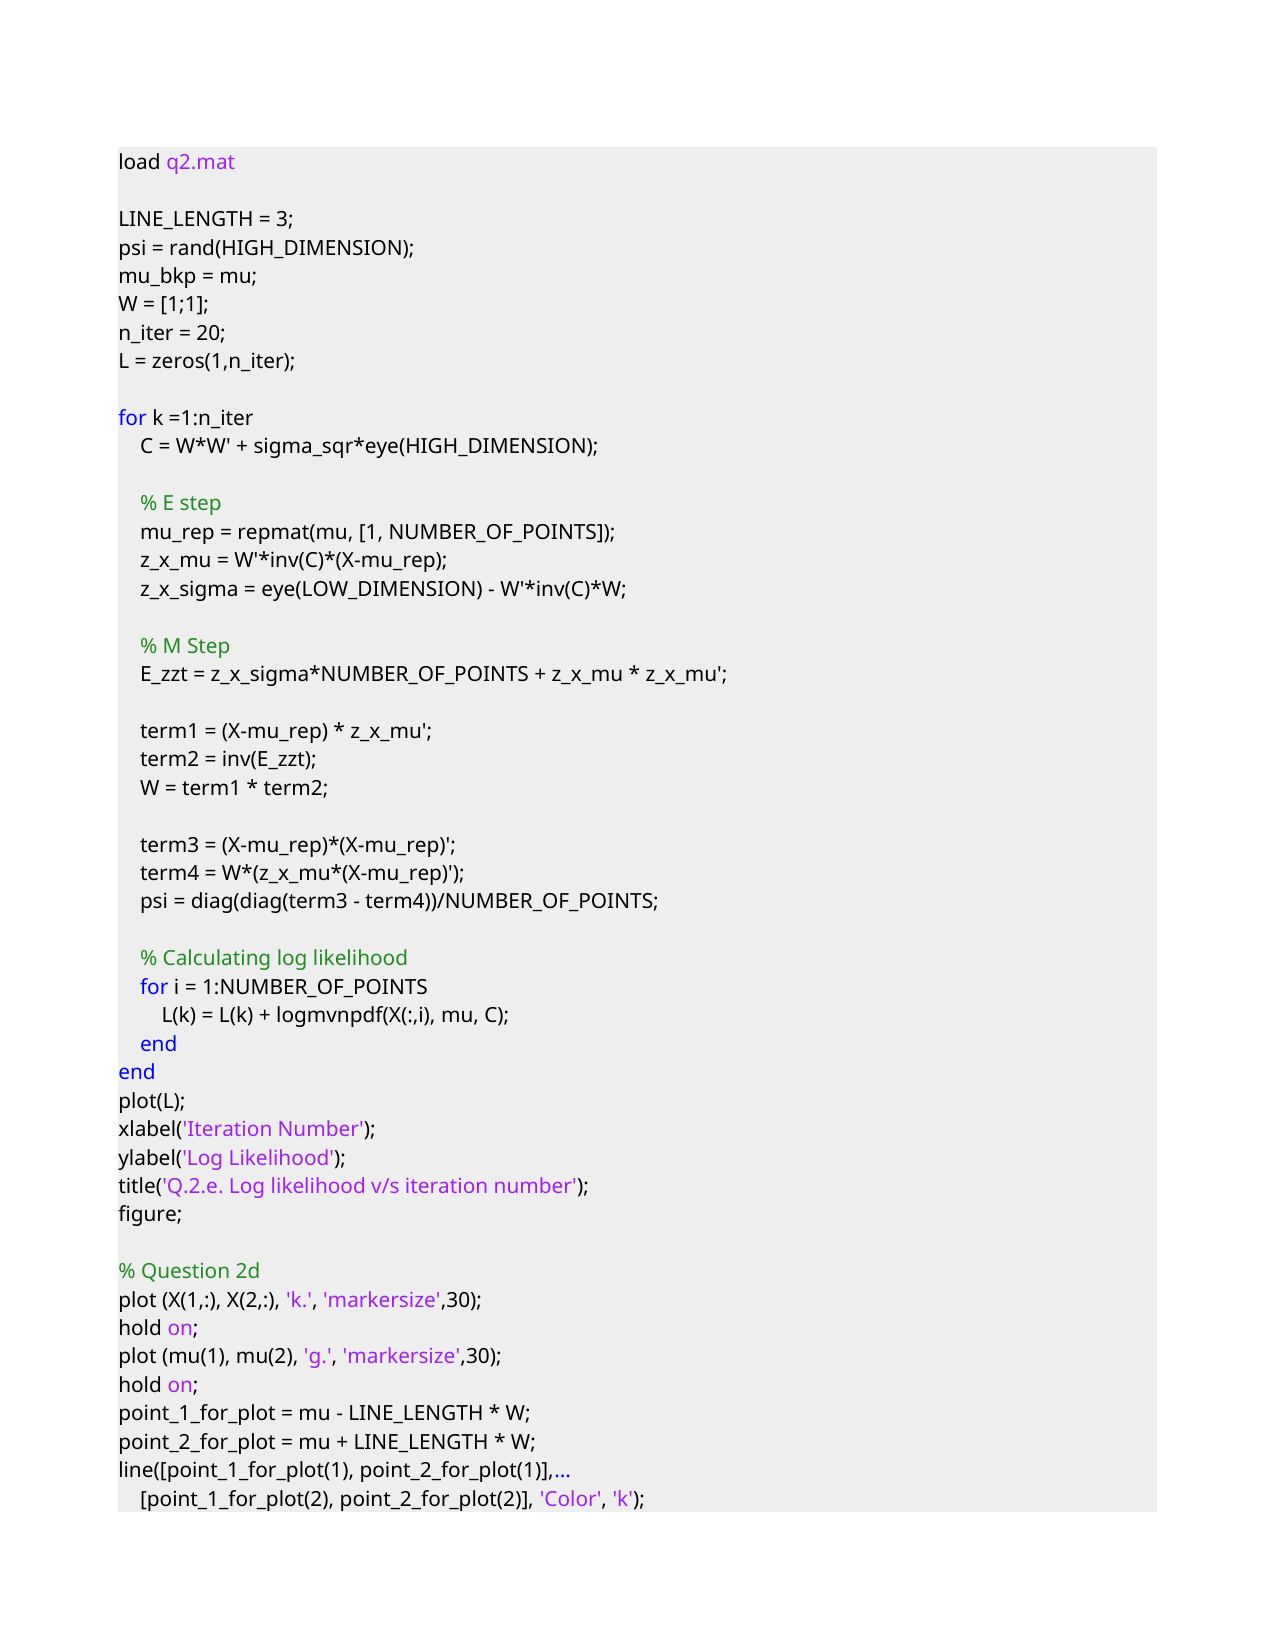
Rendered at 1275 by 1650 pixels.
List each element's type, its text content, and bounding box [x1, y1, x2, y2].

text line([point_1_for_plot(1), point_2_for_plot(1)],... [118, 1455, 1157, 1484]
text term3 = (X-mu_rep)*(X-mu_rep)'; [118, 830, 1157, 858]
text end [118, 1029, 1157, 1057]
text hold on; [118, 1313, 1157, 1342]
text [point_1_for_plot(2), point_2_for_plot(2)], 'Color', 'k'); [118, 1484, 1157, 1512]
text psi = rand(HIGH_DIMENSION); [118, 233, 1157, 261]
text z_x_sigma = eye(LOW_DIMENSION) - W'*inv(C)*W; [118, 574, 1157, 602]
text point_2_for_plot = mu + LINE_LENGTH * W; [118, 1427, 1157, 1455]
text xlabel('Iteration Number'); [118, 1114, 1157, 1143]
text W = term1 * term2; [118, 773, 1157, 801]
text plot (X(1,:), X(2,:), 'k.', 'markersize',30); [118, 1285, 1157, 1313]
text z_x_mu = W'*inv(C)*(X-mu_rep); [118, 545, 1157, 574]
text W = [1;1]; [118, 289, 1157, 318]
text mu_rep = repmat(mu, [1, NUMBER_OF_POINTS]); [118, 517, 1157, 545]
text for i = 1:NUMBER_OF_POINTS [118, 972, 1157, 1000]
text term4 = W*(z_x_mu*(X-mu_rep)'); [118, 858, 1157, 887]
text title('Q.2.e. Log likelihood v/s iteration number'); [118, 1171, 1157, 1199]
text L(k) = L(k) + logmvnpdf(X(:,i), mu, C); [118, 1000, 1157, 1029]
text term1 = (X-mu_rep) * z_x_mu'; [118, 716, 1157, 744]
text figure; [118, 1199, 1157, 1228]
text C = W*W' + sigma_sqr*eye(HIGH_DIMENSION); [118, 432, 1157, 460]
text psi = diag(diag(term3 - term4))/NUMBER_OF_POINTS; [118, 887, 1157, 915]
text LINE_LENGTH = 3; [118, 204, 1157, 233]
text n_iter = 20; [118, 318, 1157, 346]
text % Question 2d [118, 1256, 1157, 1285]
text % E step [118, 488, 1157, 517]
text % M Step [118, 631, 1157, 659]
text ylabel('Log Likelihood'); [118, 1143, 1157, 1171]
text term2 = inv(E_zzt); [118, 744, 1157, 773]
text load q2.mat [118, 147, 1157, 176]
text point_1_for_plot = mu - LINE_LENGTH * W; [118, 1398, 1157, 1427]
text for k =1:n_iter [118, 403, 1157, 432]
text E_zzt = z_x_sigma*NUMBER_OF_POINTS + z_x_mu * z_x_mu'; [118, 659, 1157, 688]
text hold on; [118, 1370, 1157, 1398]
text end [118, 1057, 1157, 1086]
text plot (mu(1), mu(2), 'g.', 'markersize',30); [118, 1342, 1157, 1370]
text L = zeros(1,n_iter); [118, 346, 1157, 375]
text plot(L); [118, 1086, 1157, 1114]
text mu_bkp = mu; [118, 261, 1157, 289]
text % Calculating log likelihood [118, 943, 1157, 972]
